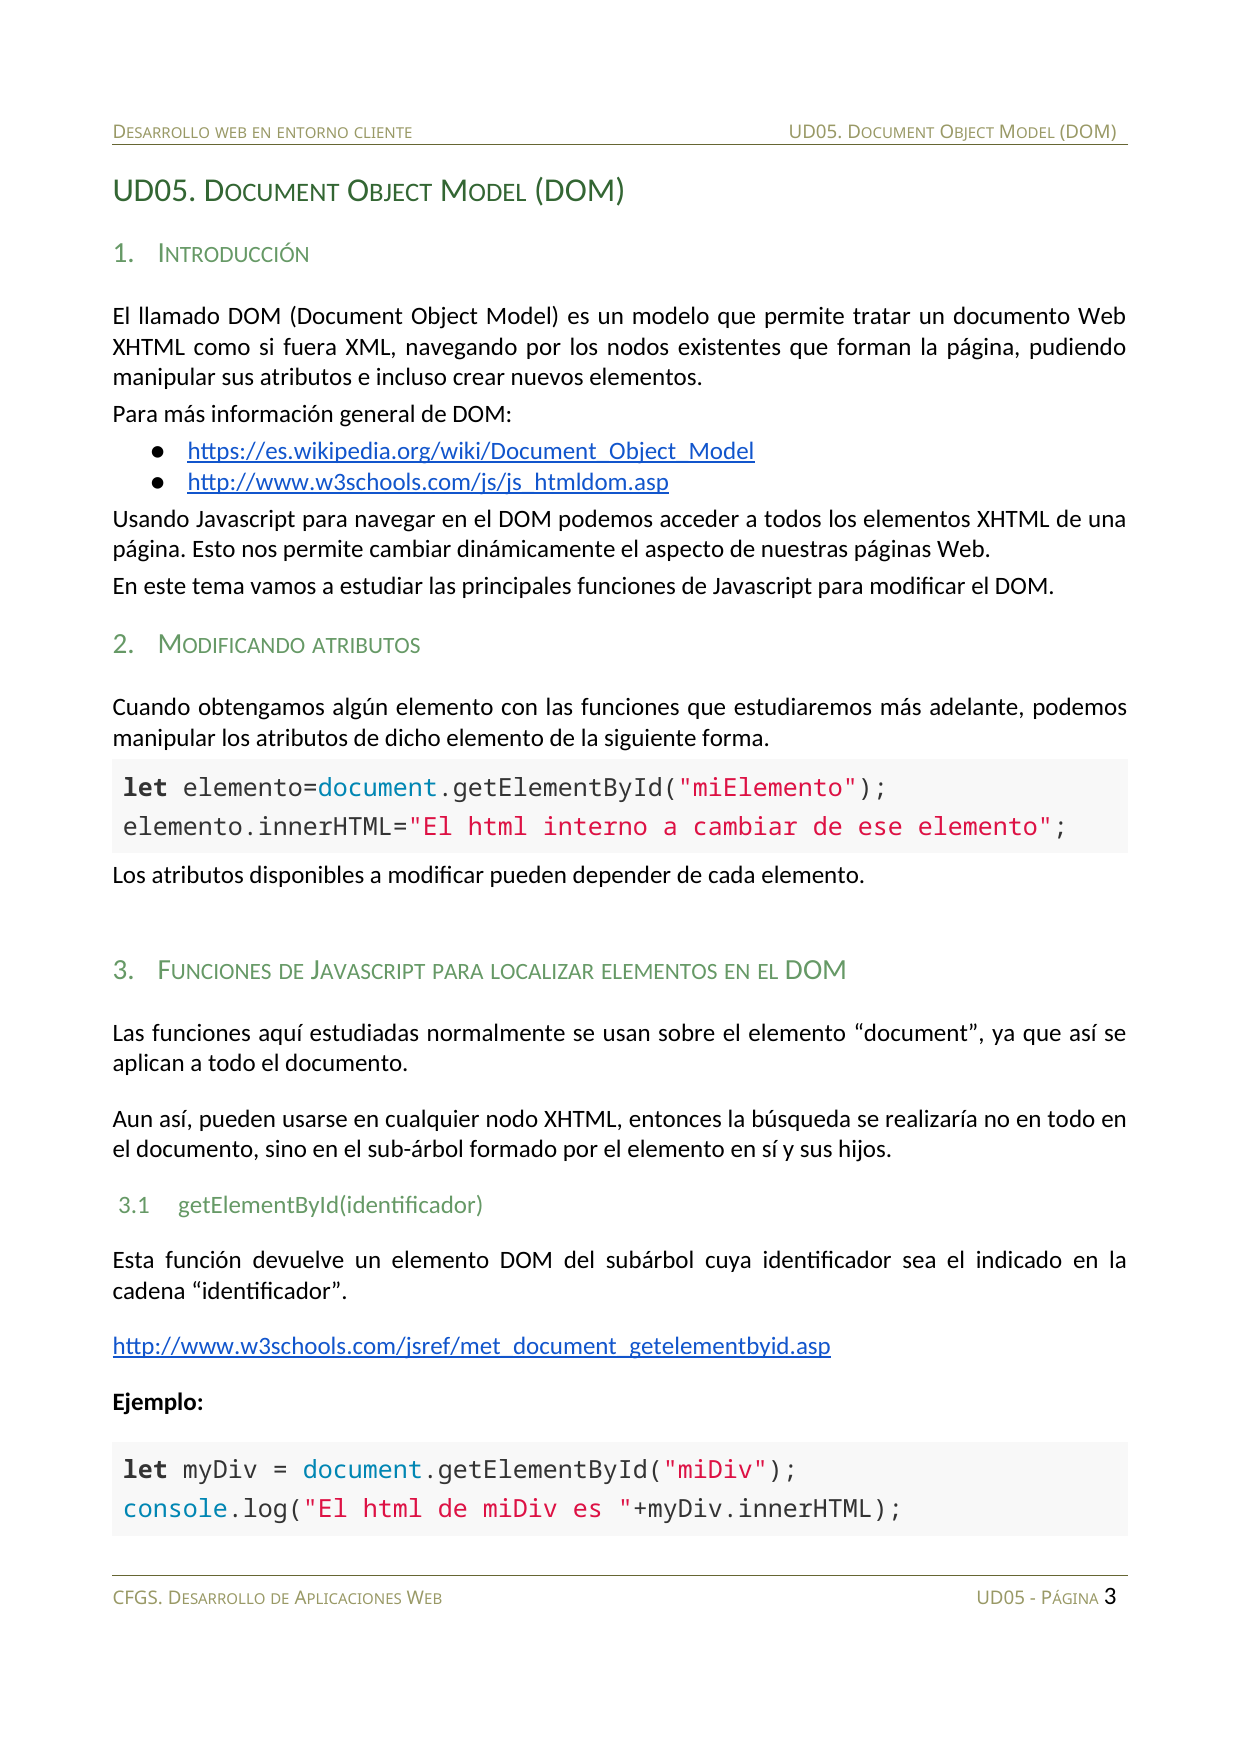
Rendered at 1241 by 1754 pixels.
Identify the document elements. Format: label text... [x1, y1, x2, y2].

text Ejemplo: [112, 1386, 1128, 1417]
text Las funciones aquí estudiadas normalmente se usan sobre el elemento “document”, ya que así se aplican a todo el documento. [112, 1017, 1128, 1078]
text Usando Javascript para navegar en el DOM podemos acceder a todos los elementos XHTML de una página. Esto nos permite cambiar dinámicamente el aspecto de nuestras páginas Web. [112, 503, 1128, 564]
table_header let elemento=document.getElementById("miElemento"); elemento.innerHTML="El html interno a cambiar de ese elemento"; [112, 759, 1128, 853]
table_header let myDiv = document.getElementById("miDiv"); console.log("El html de miDiv es "+myDiv.innerHTML); [112, 1442, 1128, 1536]
text Aun así, pueden usarse en cualquier nodo XHTML, entonces la búsqueda se realizaría no en todo en el documento, sino en el sub-árbol formado por el elemento en sí y sus hijos. [112, 1103, 1128, 1164]
subtitle getElementById(identificador) [112, 1189, 1128, 1219]
text Esta función devuelve un elemento DOM del subárbol cuya identificador sea el indicado en la cadena “identificador”. [112, 1244, 1128, 1306]
text Cuando obtengamos algún elemento con las funciones que estudiaremos más adelante, podemos manipular los atributos de dicho elemento de la siguiente forma. [112, 691, 1128, 752]
text UD05. Document Object Model (DOM) [112, 169, 1128, 210]
list https://es.wikipedia.org/wiki/Document_Object_Model [150, 435, 1128, 466]
text http://www.w3schools.com/jsref/met_document_getelementbyid.asp [112, 1331, 1128, 1361]
subtitle Modificando atributos [112, 626, 1128, 661]
text Los atributos disponibles a modificar pueden depender de cada elemento. [112, 859, 1128, 889]
text El llamado DOM (Document Object Model) es un modelo que permite tratar un documento Web XHTML como si fuera XML, navegando por los nodos existentes que forman la página, pudiendo manipular sus atributos e incluso crear nuevos elementos. [112, 300, 1128, 392]
list http://www.w3schools.com/js/js_htmldom.asp [150, 466, 1128, 496]
subtitle Introducción [112, 234, 1128, 270]
text En este tema vamos a estudiar las principales funciones de Javascript para modificar el DOM. [112, 570, 1128, 601]
subtitle Funciones de Javascript para localizar elementos en el DOM [112, 951, 1128, 987]
text Para más información general de DOM: [112, 398, 1128, 429]
